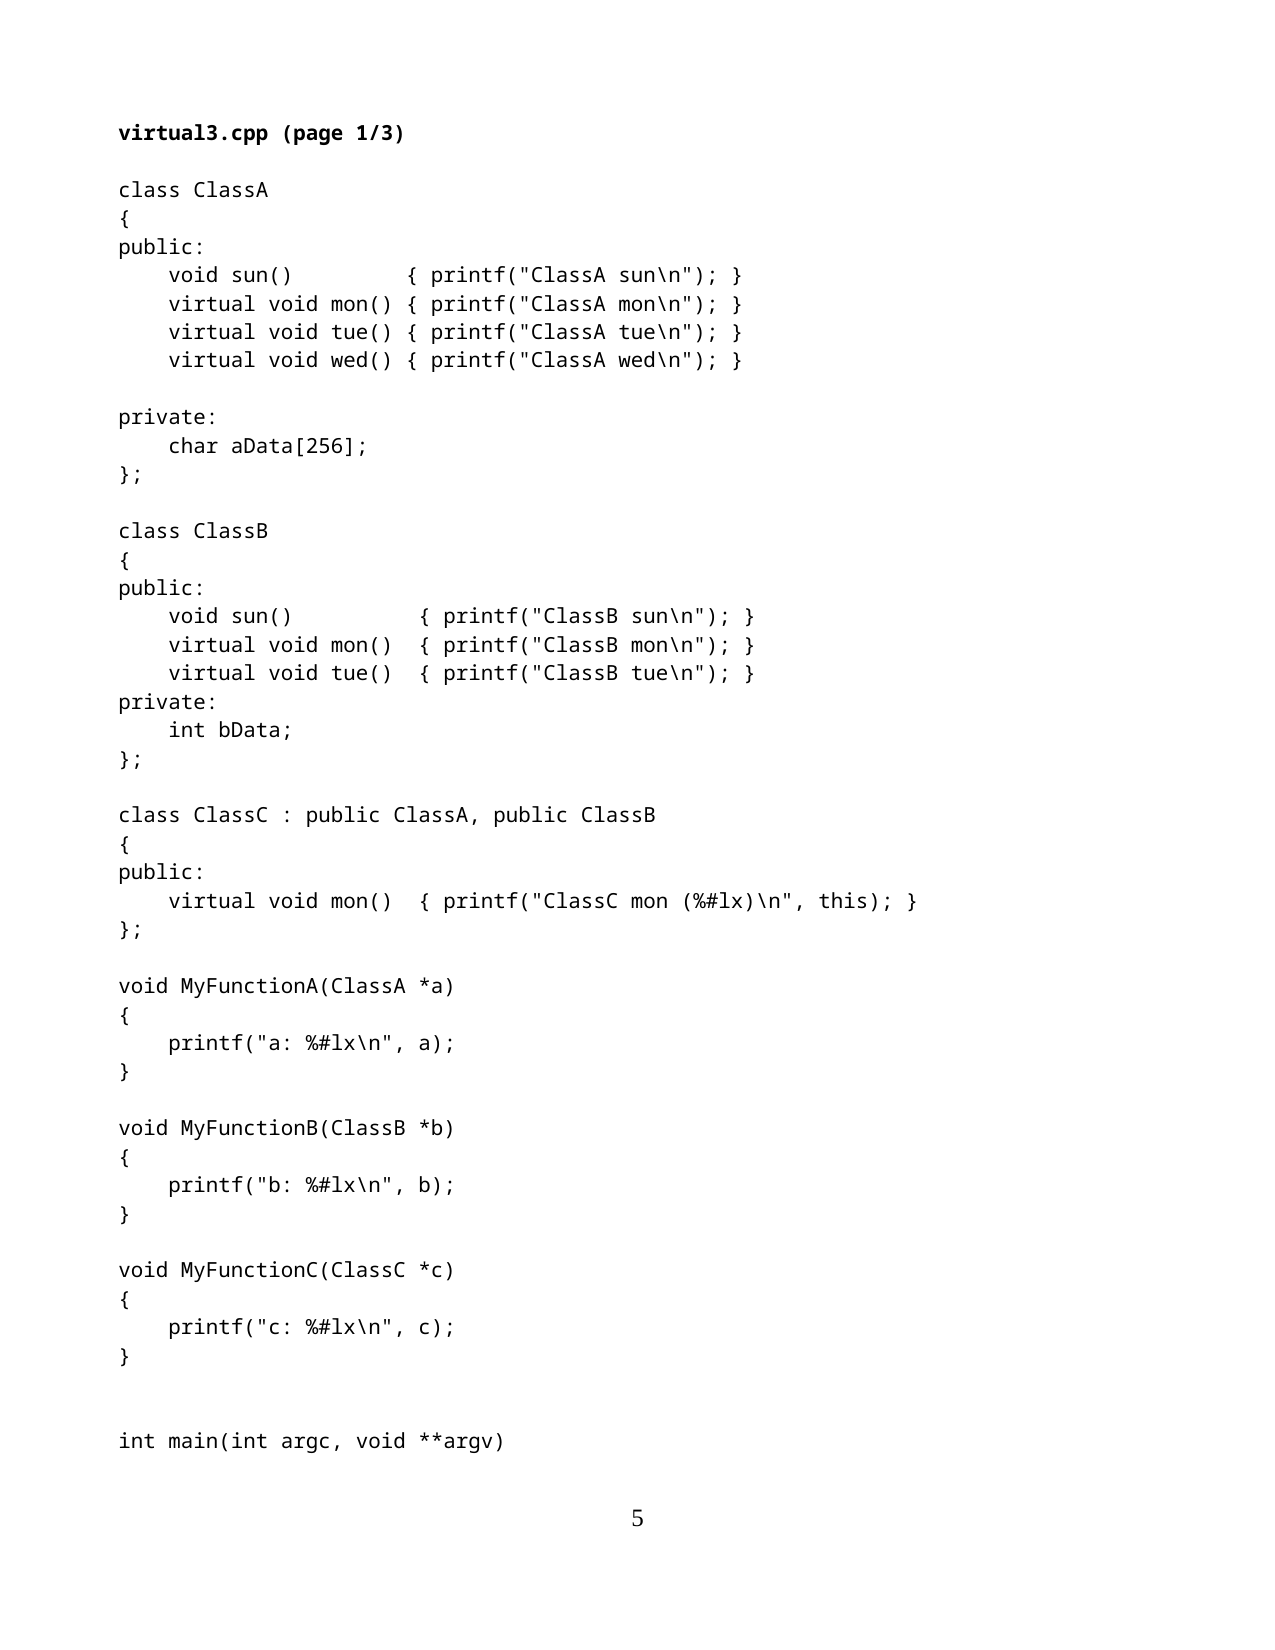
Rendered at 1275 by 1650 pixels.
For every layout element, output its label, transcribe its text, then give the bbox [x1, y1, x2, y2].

text char aData[256]; [118, 431, 1157, 459]
text void MyFunctionA(ClassA *a) [118, 971, 1157, 1000]
text virtual void mon() { printf("ClassB mon\n"); } [118, 630, 1157, 658]
text class ClassC : public ClassA, public ClassB [118, 801, 1157, 829]
text private: [118, 402, 1157, 431]
text int bData; [118, 715, 1157, 744]
text public: [118, 232, 1157, 260]
text virtual void tue() { printf("ClassB tue\n"); } [118, 658, 1157, 687]
text void sun() { printf("ClassB sun\n"); } [118, 602, 1157, 630]
text virtual void tue() { printf("ClassA tue\n"); } [118, 317, 1157, 346]
text { [118, 829, 1157, 857]
text printf("b: %#lx\n", b); [118, 1170, 1157, 1199]
text int main(int argc, void **argv) [118, 1426, 1157, 1455]
text class ClassA [118, 175, 1157, 203]
text { [118, 203, 1157, 232]
text virtual void mon() { printf("ClassC mon (%#lx)\n", this); } [118, 886, 1157, 914]
text }; [118, 744, 1157, 772]
text public: [118, 573, 1157, 602]
text void sun() { printf("ClassA sun\n"); } [118, 260, 1157, 289]
text printf("c: %#lx\n", c); [118, 1312, 1157, 1341]
text }; [118, 914, 1157, 943]
text virtual void wed() { printf("ClassA wed\n"); } [118, 346, 1157, 374]
text virtual3.cpp (page 1/3) [118, 118, 1157, 147]
text void MyFunctionC(ClassC *c) [118, 1256, 1157, 1284]
text }; [118, 459, 1157, 488]
text } [118, 1057, 1157, 1085]
text } [118, 1199, 1157, 1227]
text public: [118, 857, 1157, 886]
text } [118, 1341, 1157, 1369]
text virtual void mon() { printf("ClassA mon\n"); } [118, 289, 1157, 317]
text private: [118, 687, 1157, 715]
text void MyFunctionB(ClassB *b) [118, 1113, 1157, 1142]
text { [118, 1142, 1157, 1170]
text printf("a: %#lx\n", a); [118, 1028, 1157, 1057]
text { [118, 1284, 1157, 1312]
text { [118, 545, 1157, 573]
text class ClassB [118, 516, 1157, 545]
text { [118, 1000, 1157, 1028]
